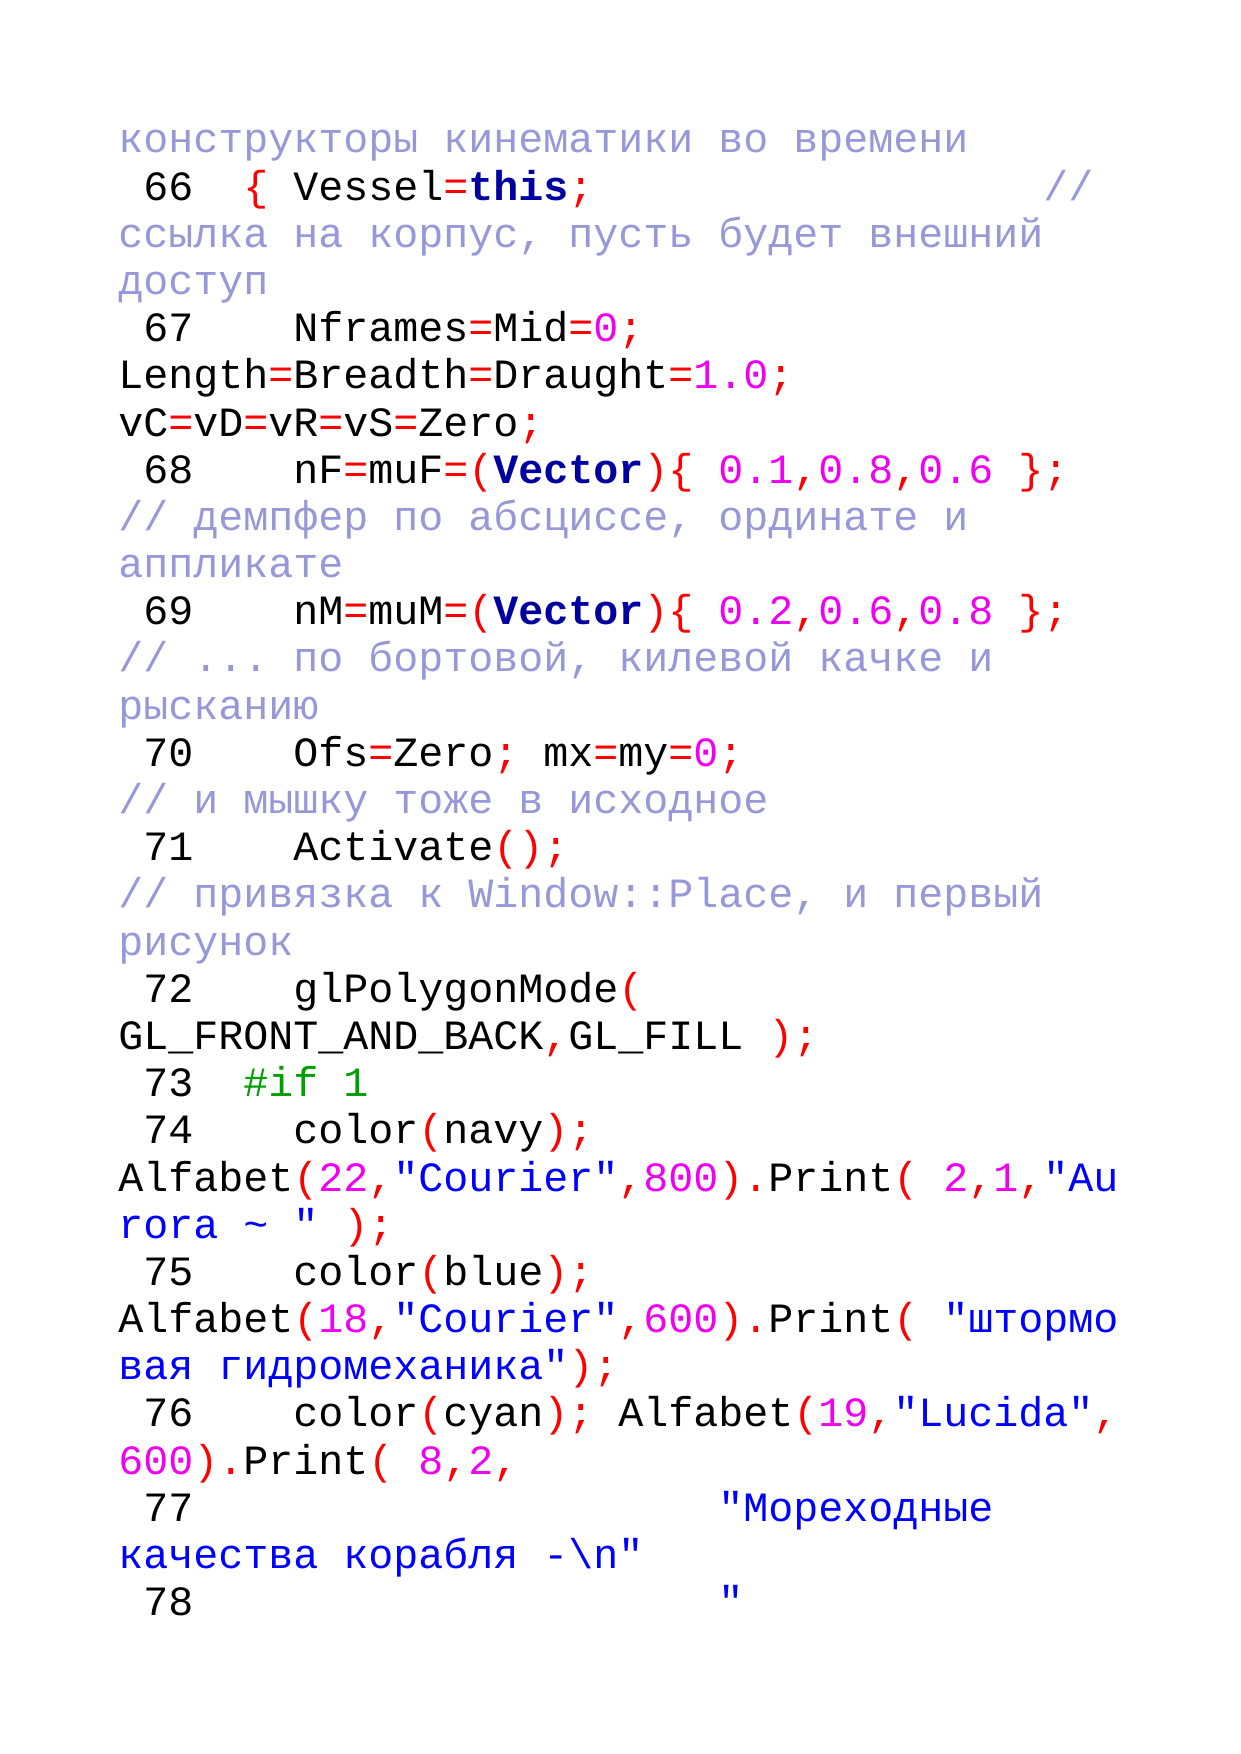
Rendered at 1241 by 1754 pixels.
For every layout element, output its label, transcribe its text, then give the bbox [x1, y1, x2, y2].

subtitle 73 #if 1 [118, 1062, 1122, 1109]
subtitle 66 { Vessel=this; // ссылка на корпус, пусть будет внешний доступ [118, 165, 1122, 307]
subtitle 72 glPolygonMode( GL_FRONT_AND_BACK,GL_FILL ); [118, 967, 1122, 1062]
subtitle 77 "Мореходные качества корабля -\n" [118, 1487, 1122, 1581]
subtitle 68 nF=muF=(Vector){ 0.1,0.8,0.6 }; // демпфер по абсциссе, ординате и аппликате [118, 448, 1122, 590]
subtitle 76 color(cyan); Alfabet(19,"Lucida", 600).Print( 8,2, [118, 1392, 293, 1487]
subtitle 75 color(blue); Alfabet(18,"Courier",600).Print( "штормовая гидромеханика"); [118, 1251, 1122, 1392]
subtitle 65 Route(),Rate(),Swing(),Whirl() // конструкторы кинематики во времени [118, 118, 1122, 165]
subtitle 78 " [118, 1581, 1122, 1628]
subtitle 74 color(navy); Alfabet(22,"Courier",800).Print( 2,1,"Aurora ~ " ); [118, 1109, 1122, 1251]
subtitle 67 Nframes=Mid=0; Length=Breadth=Draught=1.0; vC=vD=vR=vS=Zero; [118, 307, 293, 448]
subtitle 70 Ofs=Zero; mx=my=0; // и мышку тоже в исходное [118, 732, 1122, 826]
subtitle 67 Nframes=Mid=0; Length=Breadth=Draught=1.0; vC=vD=vR=vS=Zero; [518, 307, 1122, 448]
subtitle 76 color(cyan); Alfabet(19,"Lucida", 600).Print( 8,2, [368, 1392, 1122, 1487]
subtitle 71 Activate(); // привязка к Window::Place, и первый рисунок [118, 826, 1122, 967]
subtitle 69 nM=muM=(Vector){ 0.2,0.6,0.8 }; // ... по бортовой, килевой качке и рысканию [118, 590, 1122, 732]
subtitle 67 Nframes=Mid=0; Length=Breadth=Draught=1.0; vC=vD=vR=vS=Zero; [468, 307, 493, 401]
